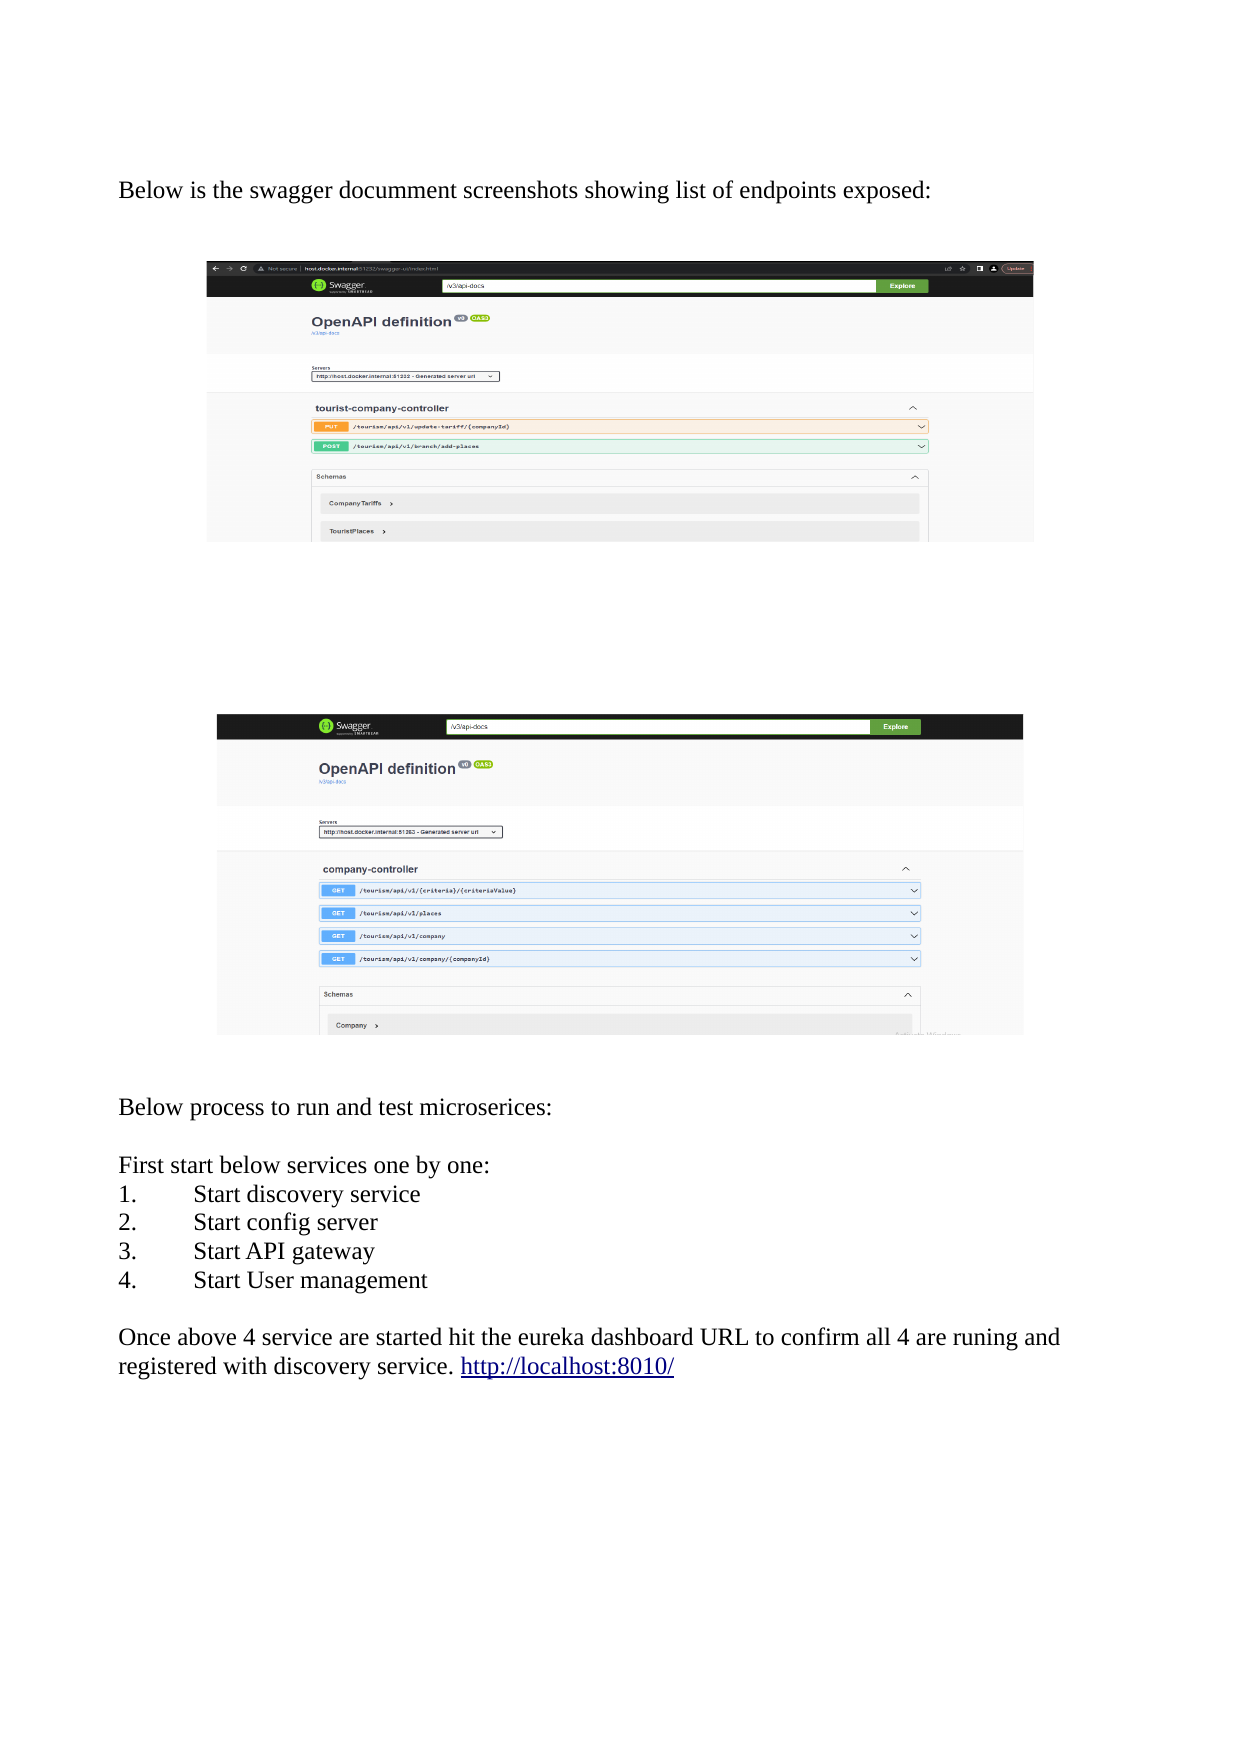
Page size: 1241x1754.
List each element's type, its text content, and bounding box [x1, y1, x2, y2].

picture [216, 714, 1024, 1035]
text Below process to run and test microserices: [118, 1092, 1122, 1121]
list Start discovery service [118, 1179, 1122, 1207]
list First start below services one by one: [118, 1150, 1122, 1179]
list Start User management [118, 1265, 1122, 1294]
list Start API gateway [118, 1236, 1122, 1265]
list Start config server [118, 1207, 1122, 1236]
picture [206, 261, 1034, 542]
text Below is the swagger documment screenshots showing list of endpoints exposed: [118, 176, 1122, 204]
text Once above 4 service are started hit the eureka dashboard URL to confirm all 4 are runing and registered with discovery service. http://localhost:8010/ [118, 1322, 1122, 1380]
